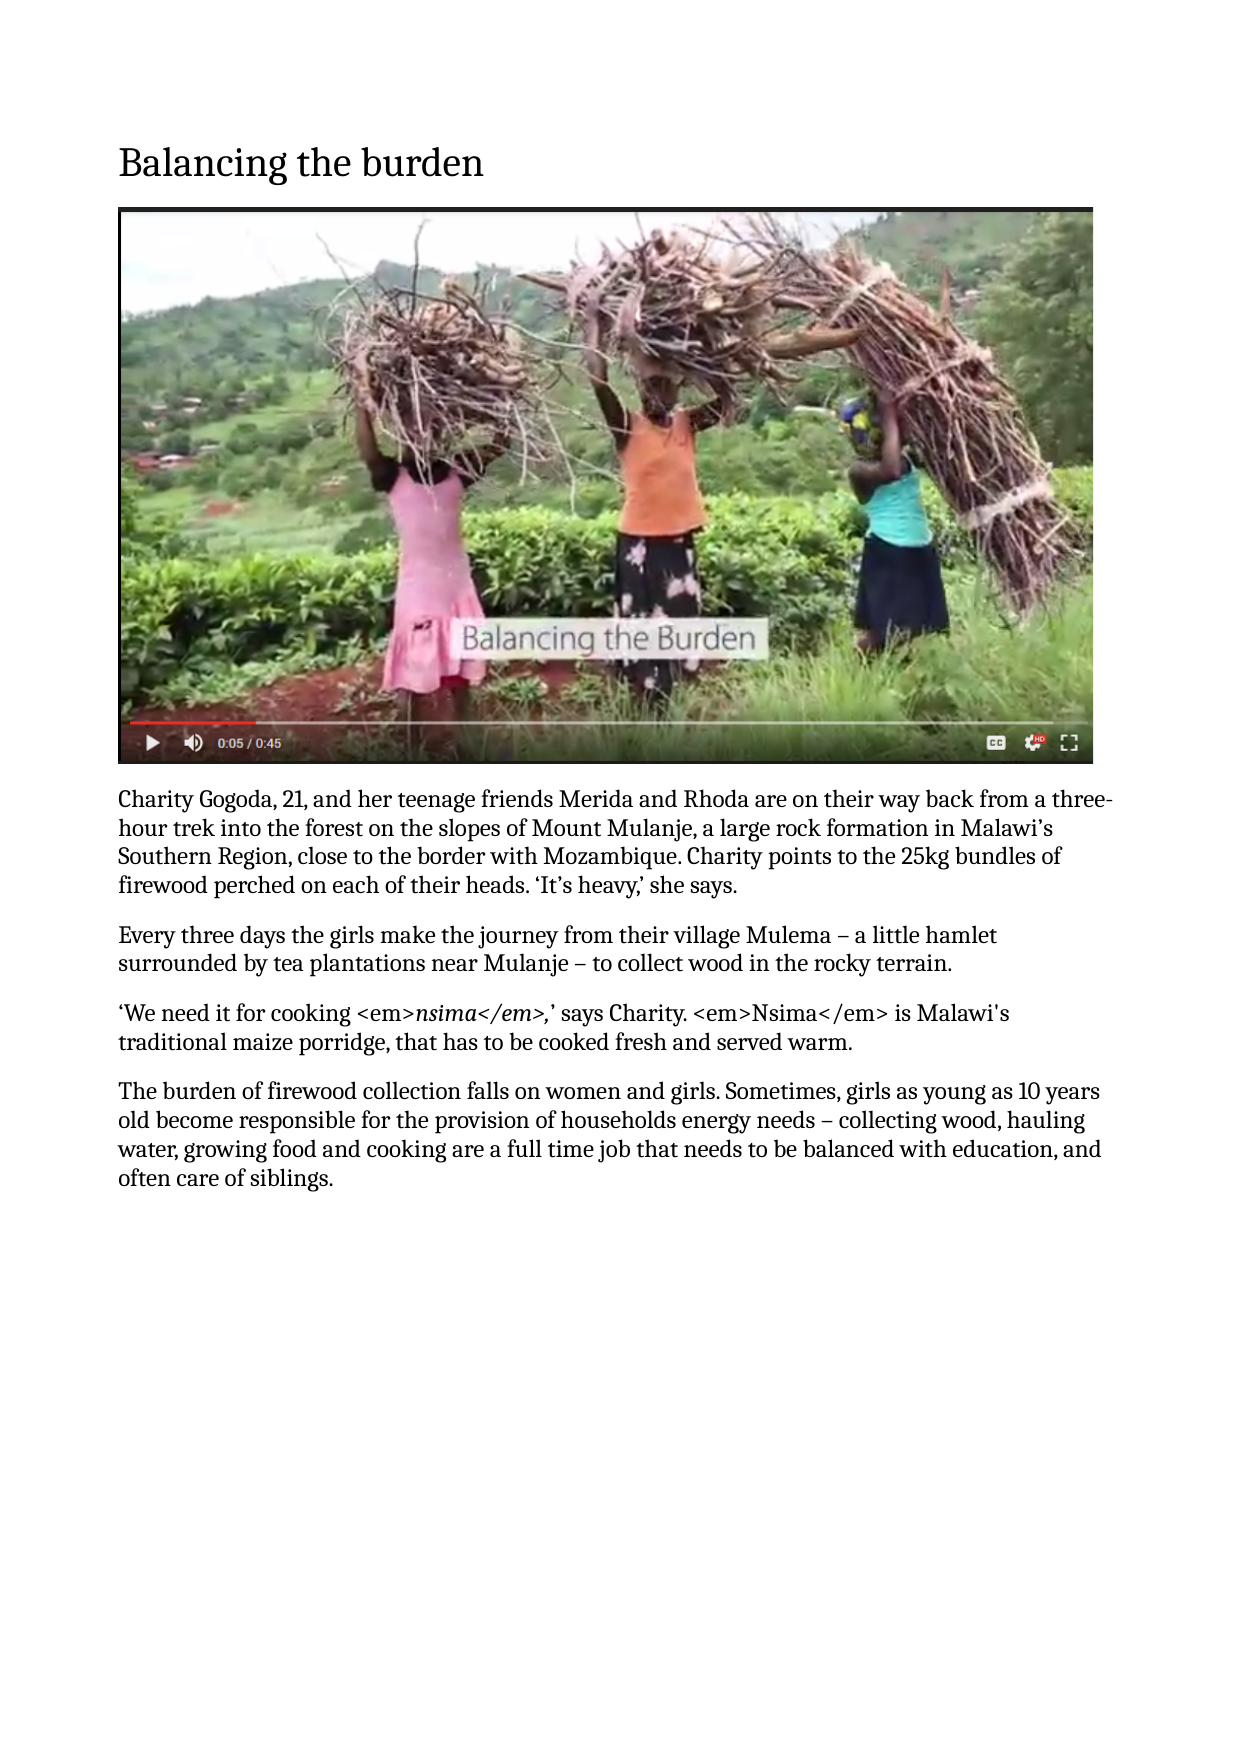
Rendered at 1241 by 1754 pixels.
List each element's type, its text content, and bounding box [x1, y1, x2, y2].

text Charity Gogoda, 21, and her teenage friends Merida and Rhoda are on their way back from a three-hour trek into the forest on the slopes of Mount Mulanje, a large rock formation in Malawi’s Southern Region, close to the border with Mozambique. Charity points to the 25kg bundles of firewood perched on each of their heads. ‘It’s heavy,’ she says. [118, 785, 1122, 900]
subtitle Balancing the burden [118, 139, 1122, 187]
picture [118, 207, 1094, 764]
text The burden of firewood collection falls on women and girls. Sometimes, girls as young as 10 years old become responsible for the provision of households energy needs – collecting wood, hauling water, growing food and cooking are a full time job that needs to be balanced with education, and often care of siblings. [118, 1077, 1122, 1192]
text ‘We need it for cooking <em>nsima</em>,’ says Charity. <em>Nsima</em> is Malawi's traditional maize porridge, that has to be cooked fresh and served warm. [118, 999, 1122, 1056]
text Every three days the girls make the journey from their village Mulema – a little hamlet surrounded by tea plantations near Mulanje – to collect wood in the rocky terrain. [118, 921, 1122, 978]
